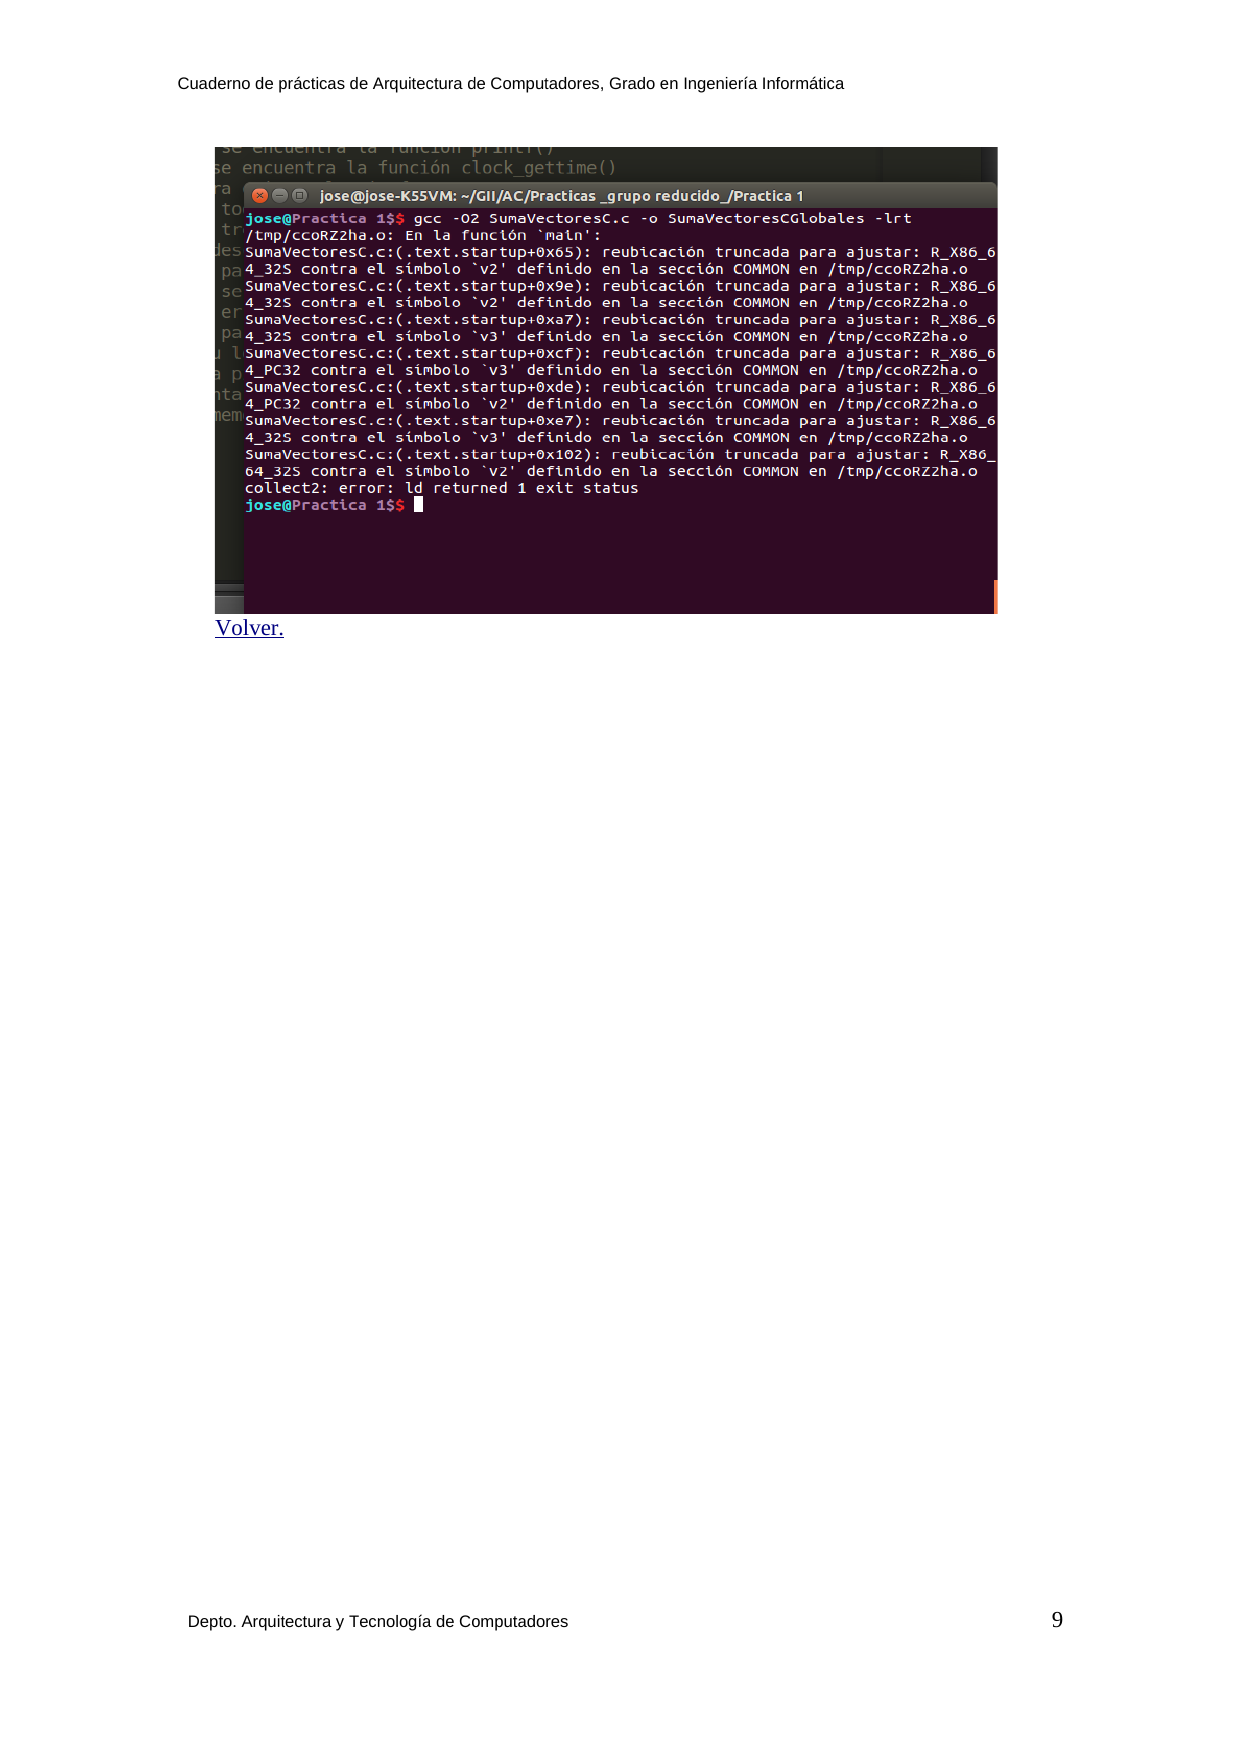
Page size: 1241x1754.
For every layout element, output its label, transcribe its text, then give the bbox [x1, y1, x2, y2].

text Volver. [215, 174, 1063, 640]
